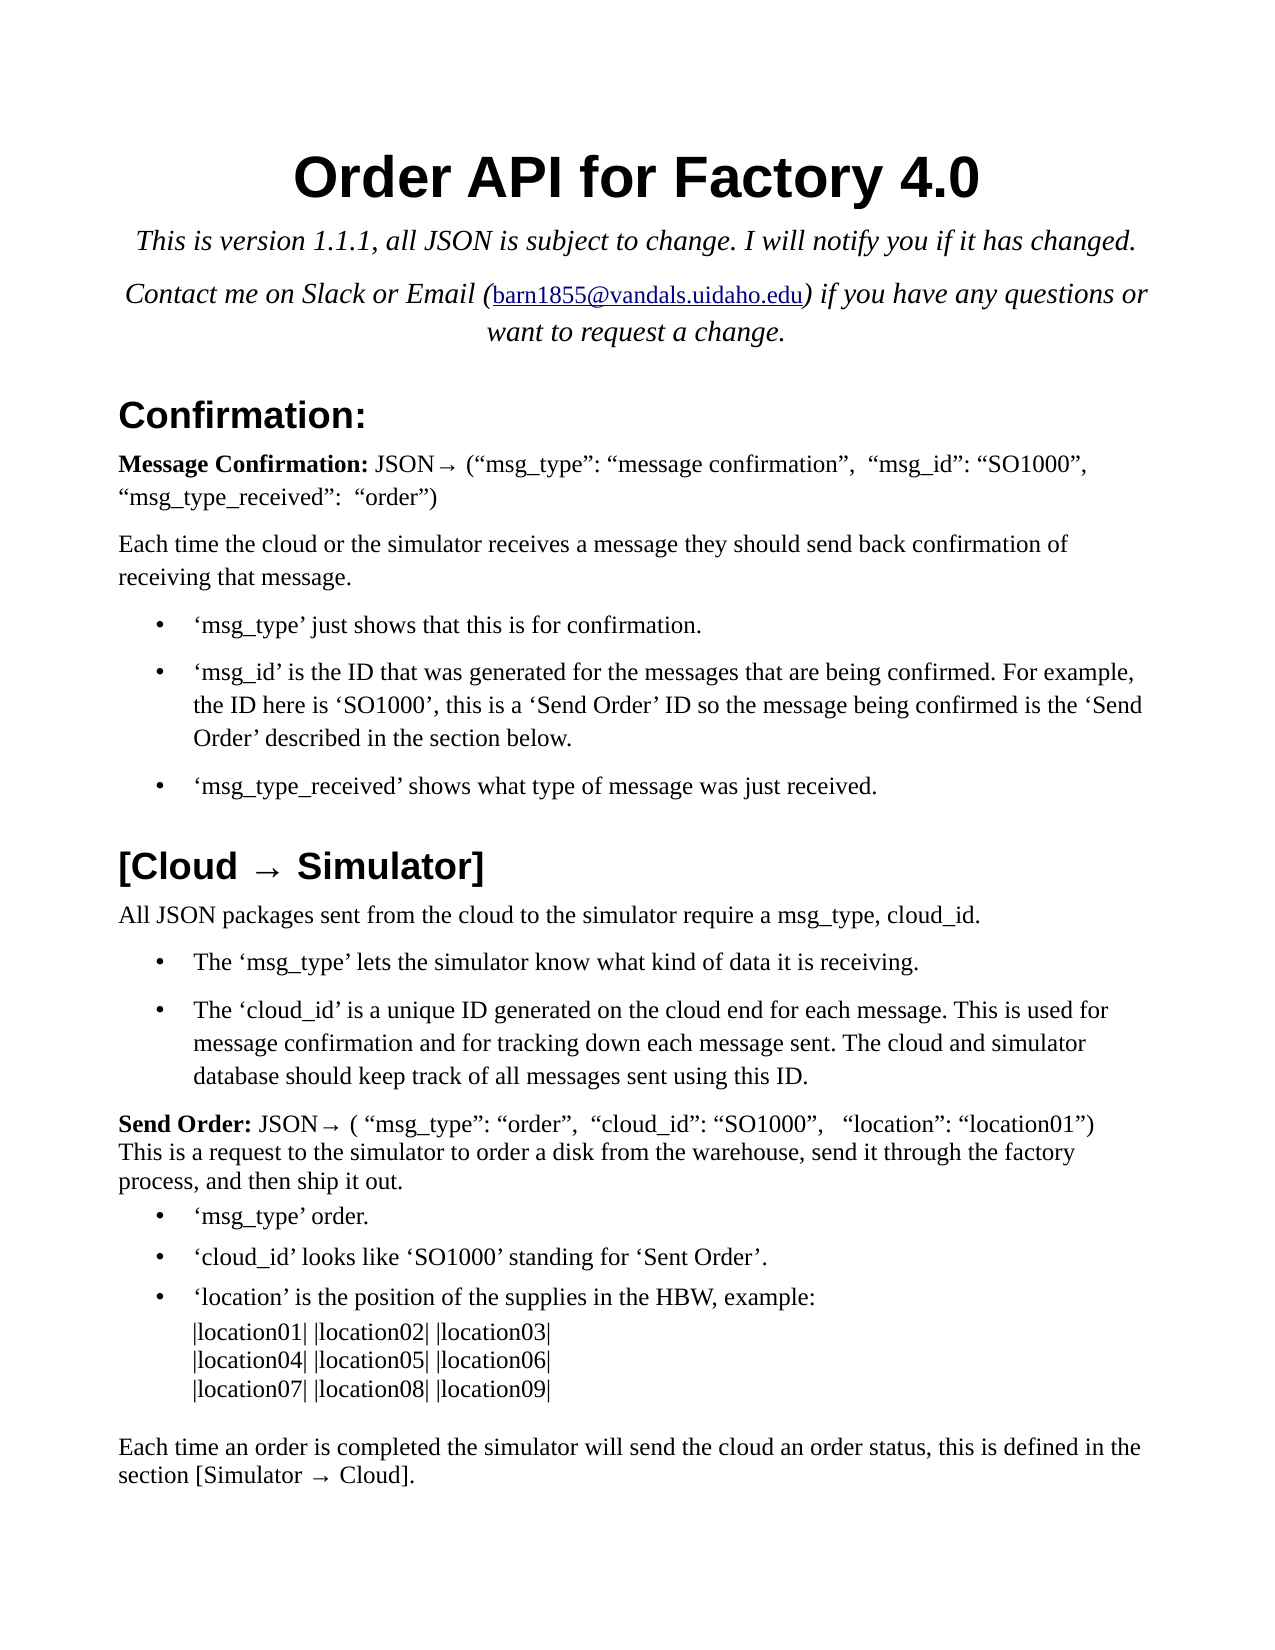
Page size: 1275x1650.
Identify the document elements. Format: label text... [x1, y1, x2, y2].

list The ‘cloud_id’ is a unique ID generated on the cloud end for each message. This is used for message confirmation and for tracking down each message sent. The cloud and simulator database should keep track of all messages sent using this ID. [156, 995, 1157, 1090]
text |location07| |location08| |location09| [118, 1374, 1157, 1403]
list ‘location’ is the position of the supplies in the HBW, example: [156, 1282, 1157, 1311]
list ‘cloud_id’ looks like ‘SO1000’ standing for ‘Sent Order’. [156, 1242, 1157, 1270]
text Each time an order is completed the simulator will send the cloud an order status, this is defined in the section [Simulator → Cloud]. [118, 1432, 1157, 1489]
text |location01| |location02| |location03| [118, 1317, 1157, 1346]
text Send Order: JSON→ ( “msg_type”: “order”, “cloud_id”: “SO1000”, “location”: “location01”) [118, 1109, 1157, 1137]
list The ‘msg_type’ lets the simulator know what kind of data it is receiving. [156, 947, 1157, 976]
list ‘msg_type’ order. [156, 1201, 1157, 1230]
text This is version 1.1.1, all JSON is subject to change. I will notify you if it has changed. [118, 223, 1157, 256]
text Each time the cloud or the simulator receives a message they should send back confirmation of receiving that message. [118, 529, 1157, 591]
text |location04| |location05| |location06| [118, 1346, 1157, 1374]
list ‘msg_id’ is the ID that was generated for the messages that are being confirmed. For example, the ID here is ‘SO1000’, this is a ‘Send Order’ ID so the message being confirmed is the ‘Send Order’ described in the section below. [156, 657, 1157, 752]
text Contact me on Slack or Email (barn1855@vandals.uidaho.edu) if you have any questions or want to request a change. [118, 276, 1157, 348]
subtitle Confirmation: [118, 392, 1157, 436]
list ‘msg_type_received’ shows what type of message was just received. [156, 771, 1157, 800]
text All JSON packages sent from the cloud to the simulator require a msg_type, cloud_id. [118, 900, 1157, 929]
text Message Confirmation: JSON→ (“msg_type”: “message confirmation”, “msg_id”: “SO1000”, “msg_type_received”: “order”) [118, 449, 1157, 510]
subtitle [Cloud → Simulator] [118, 844, 1157, 887]
title Order API for Factory 4.0 [118, 143, 1157, 210]
list ‘msg_type’ just shows that this is for confirmation. [156, 610, 1157, 639]
text This is a request to the simulator to order a disk from the warehouse, send it through the factory process, and then ship it out. [118, 1137, 1157, 1195]
